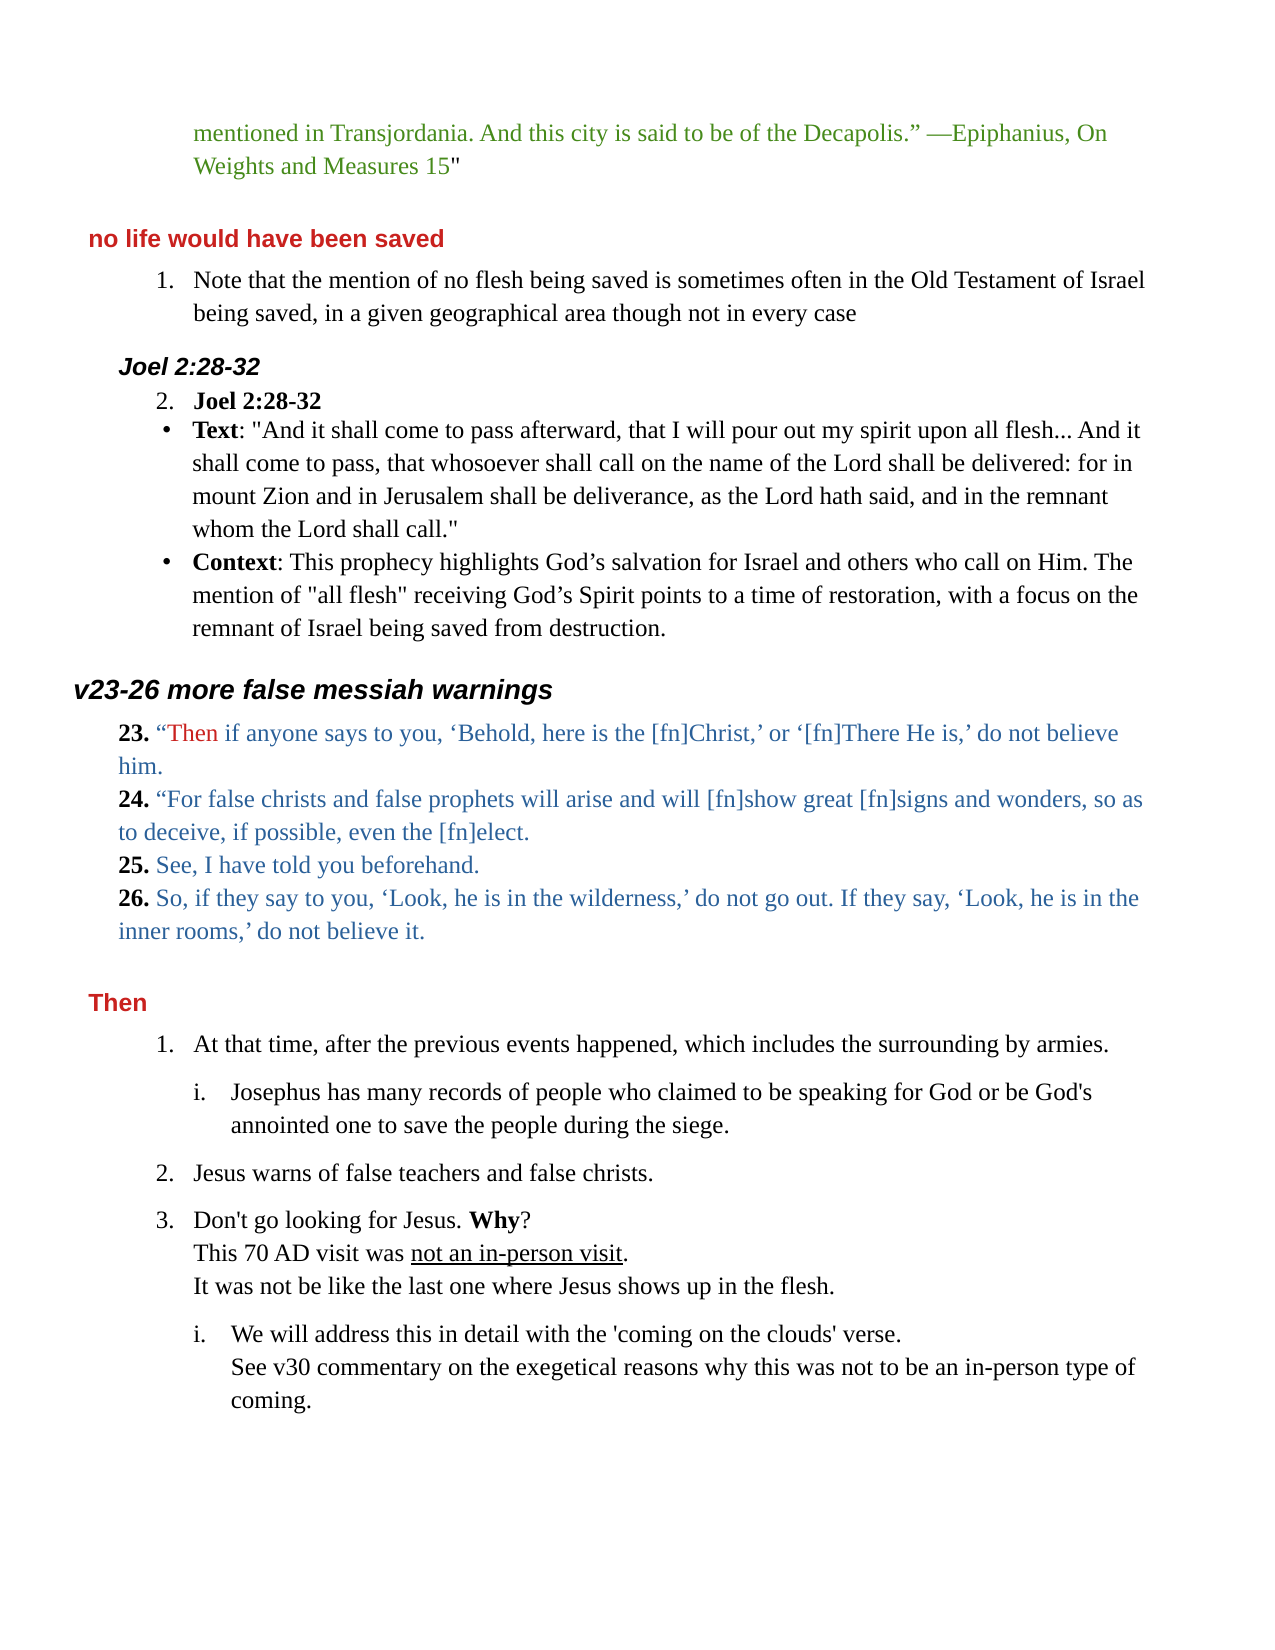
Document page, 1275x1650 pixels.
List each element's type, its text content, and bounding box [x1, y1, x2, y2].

list mentioned in Transjordania. And this city is said to be of the Decapolis.” —Epiphanius, On Weights and Measures 15" [156, 118, 1157, 180]
list Context: This prophecy highlights God’s salvation for Israel and others who call on Him. The mention of "all flesh" receiving God’s Spirit points to a time of restoration, with a focus on the remnant of Israel being saved from destruction. [162, 547, 1157, 642]
subtitle Then [88, 988, 1157, 1017]
list Josephus has many records of people who claimed to be speaking for God or be God's annointed one to save the people during the siege. [193, 1077, 1157, 1139]
list We will address this in detail with the 'coming on the clouds' verse. See v30 commentary on the exegetical reasons why this was not to be an in-person type of coming. [193, 1319, 1157, 1414]
list Jesus warns of false teachers and false christs. [156, 1158, 1157, 1187]
subtitle no life would have been saved [88, 224, 1157, 252]
subtitle Joel 2:28-32 [118, 352, 1157, 380]
text 23. “Then if anyone says to you, ‘Behold, here is the [fn]Christ,’ or ‘[fn]There He is,’ do not believe him. 24. “For false christs and false prophets will arise and will [fn]show great [fn]signs and wonders, so as to deceive, if possible, even the [fn]elect. 25. See, I have told you beforehand. 26. So, if they say to you, ‘Look, he is in the wilderness,’ do not go out. If they say, ‘Look, he is in the inner rooms,’ do not believe it. [118, 718, 1157, 945]
list Text: "And it shall come to pass afterward, that I will pour out my spirit upon all flesh... And it shall come to pass, that whosoever shall call on the name of the Lord shall be delivered: for in mount Zion and in Jerusalem shall be deliverance, as the Lord hath said, and in the remnant whom the Lord shall call." [162, 415, 1157, 543]
list Don't go looking for Jesus. Why? This 70 AD visit was not an in-person visit. It was not be like the last one where Jesus shows up in the flesh. [156, 1205, 1157, 1300]
list Note that the mention of no flesh being saved is sometimes often in the Old Testament of Israel being saved, in a given geographical area though not in every case [156, 265, 1157, 327]
subtitle v23-26 more false messiah warnings [73, 673, 1157, 705]
list At that time, after the previous events happened, which includes the surrounding by armies. [156, 1029, 1157, 1058]
list Joel 2:28-32 [156, 386, 1157, 415]
